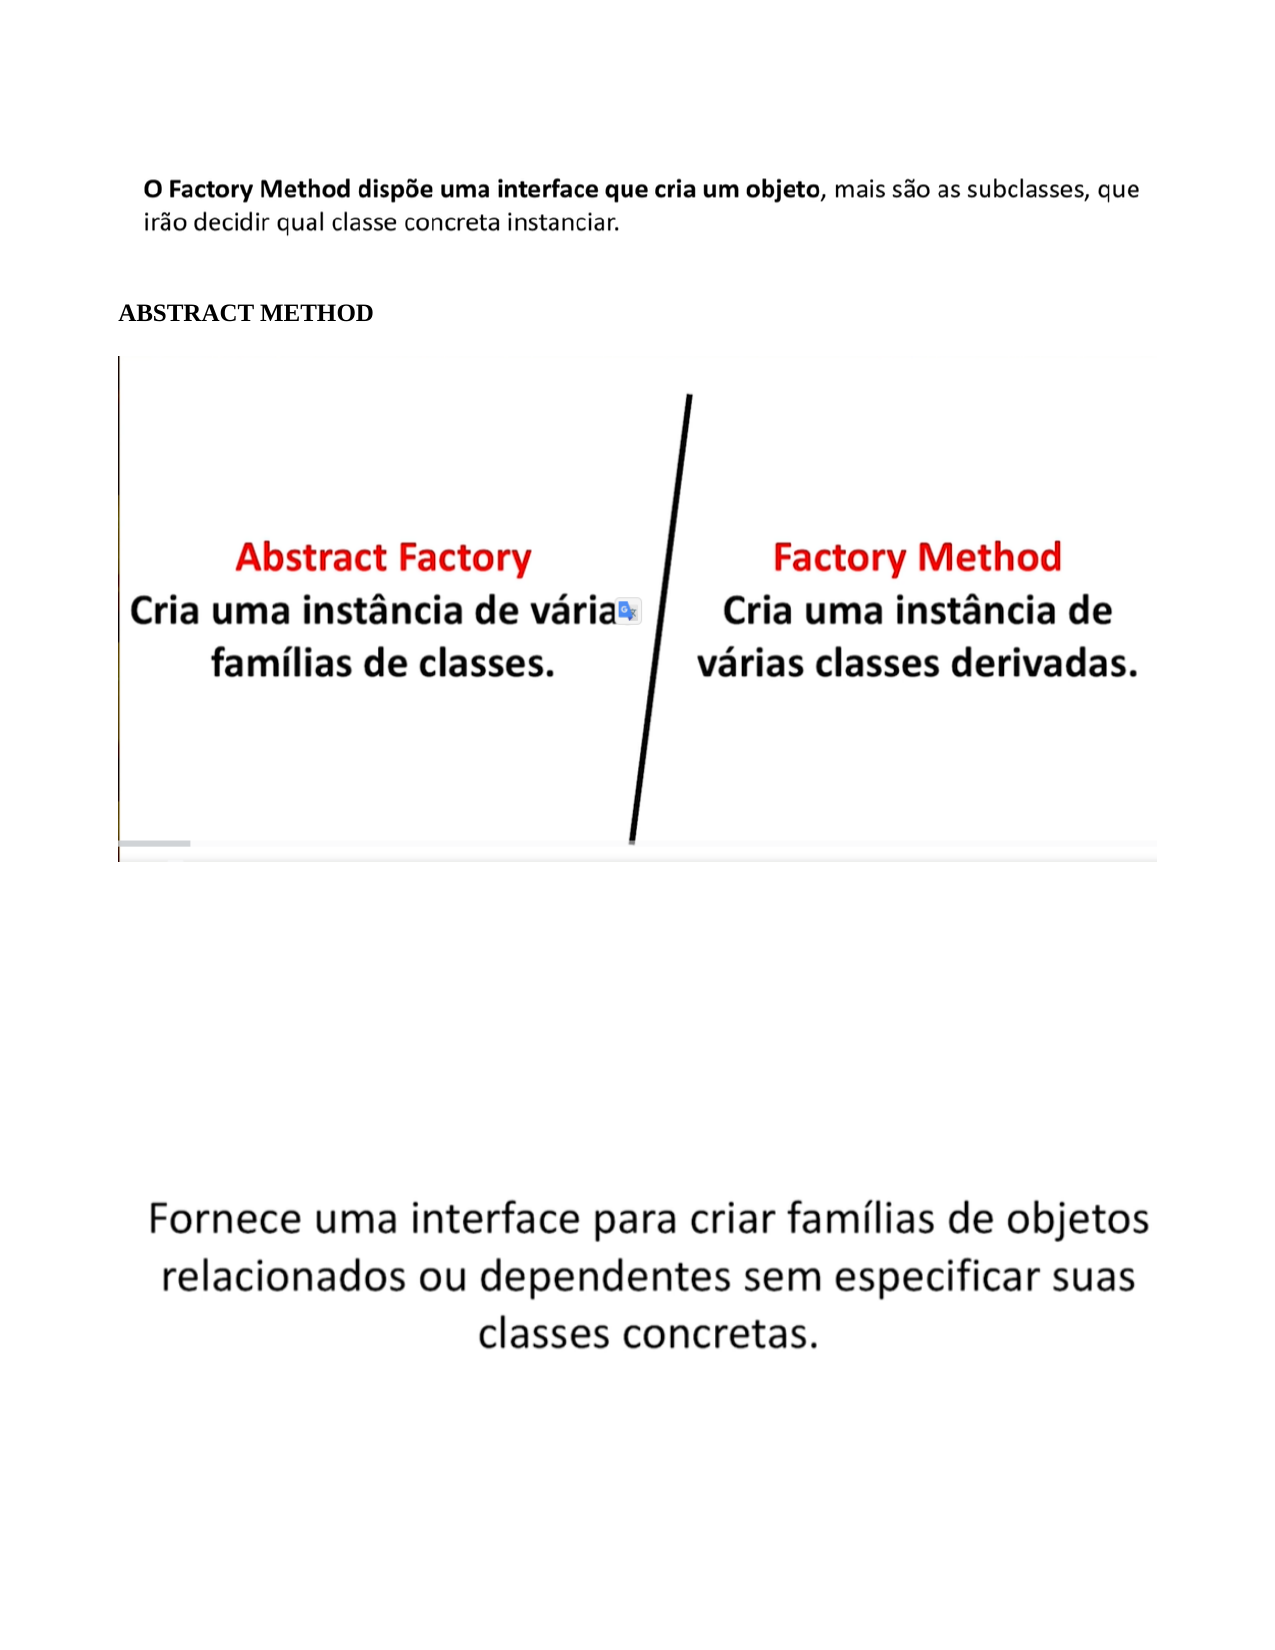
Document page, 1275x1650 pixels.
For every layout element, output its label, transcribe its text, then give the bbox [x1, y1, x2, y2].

text ABSTRACT METHOD [118, 298, 1157, 327]
picture [126, 1162, 1165, 1386]
picture [118, 356, 1157, 862]
picture [118, 118, 1157, 270]
